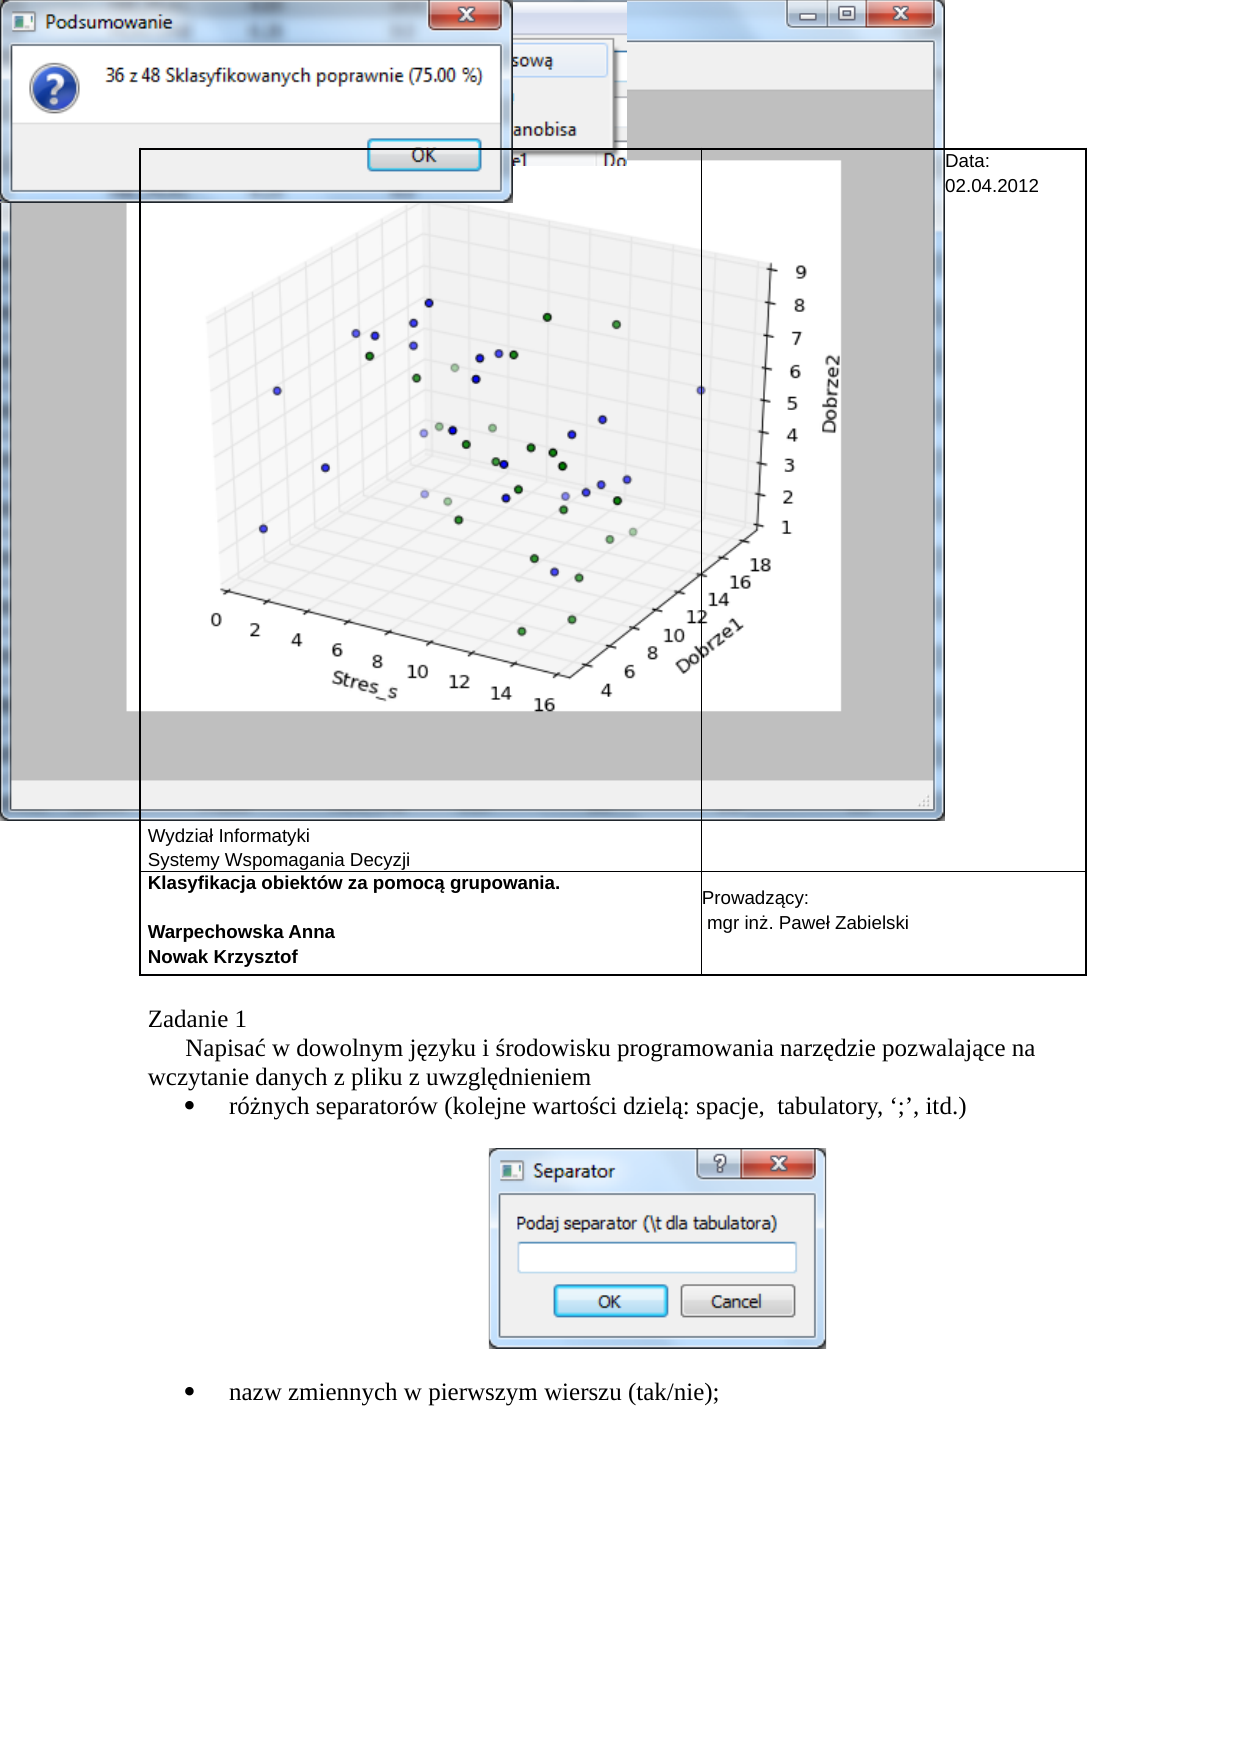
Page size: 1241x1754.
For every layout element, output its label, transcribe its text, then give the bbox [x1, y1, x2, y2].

picture [702, 150, 945, 821]
table_header Data: 02.04.2012 [702, 150, 1085, 871]
text Napisać w dowolnym języku i środowisku programowania narzędzie pozwalające na wczytanie danych z pliku z uwzględnieniem [148, 1033, 1093, 1091]
list nazw zmiennych w pierwszym wierszu (tak/nie); [185, 1377, 1093, 1406]
table_cell Klasyfikacja obiektów za pomocą grupowania. Warpechowska Anna Nowak Krzysztof [141, 872, 701, 974]
table_cell Prowadzący: mgr inż. Paweł Zabielski [702, 872, 1085, 974]
table_header Wydział Informatyki Systemy Wspomagania Decyzji [141, 821, 701, 871]
picture [0, 0, 945, 821]
picture [488, 1148, 827, 1349]
picture [141, 150, 701, 821]
text Zadanie 1 [148, 1004, 1093, 1033]
list różnych separatorów (kolejne wartości dzielą: spacje, tabulatory, ‘;’, itd.) [185, 1091, 1093, 1119]
